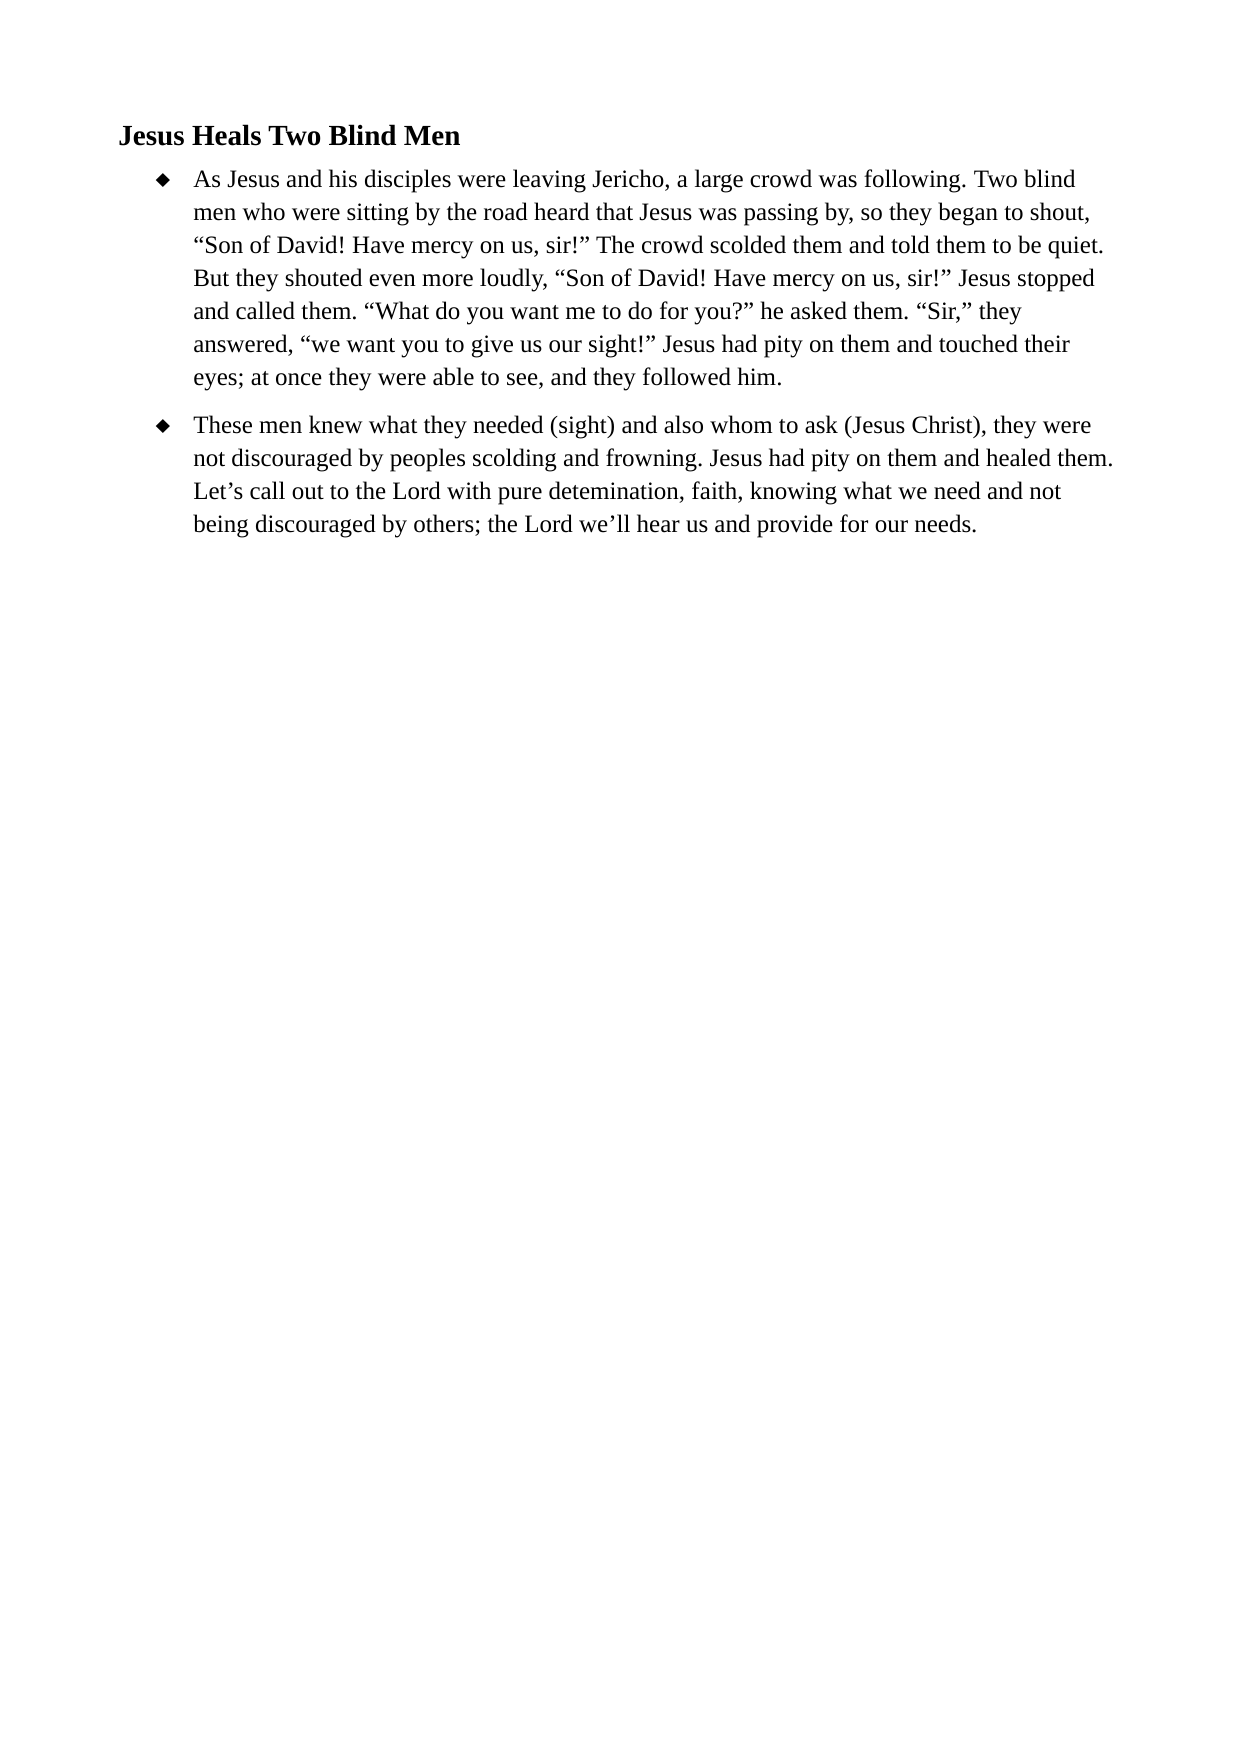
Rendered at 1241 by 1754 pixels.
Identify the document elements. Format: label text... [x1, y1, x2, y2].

list As Jesus and his disciples were leaving Jericho, a large crowd was following. Two blind men who were sitting by the road heard that Jesus was passing by, so they began to shout, “Son of David! Have mercy on us, sir!” The crowd scolded them and told them to be quiet. But they shouted even more loudly, “Son of David! Have mercy on us, sir!” Jesus stopped and called them. “What do you want me to do for you?” he asked them. “Sir,” they answered, “we want you to give us our sight!” Jesus had pity on them and touched their eyes; at once they were able to see, and they followed him. [156, 164, 1122, 391]
list These men knew what they needed (sight) and also whom to ask (Jesus Christ), they were not discouraged by peoples scolding and frowning. Jesus had pity on them and healed them. Let’s call out to the Lord with pure detemination, faith, knowing what we need and not being discouraged by others; the Lord we’ll hear us and provide for our needs. [156, 410, 1122, 538]
subtitle Jesus Heals Two Blind Men [118, 118, 1122, 152]
